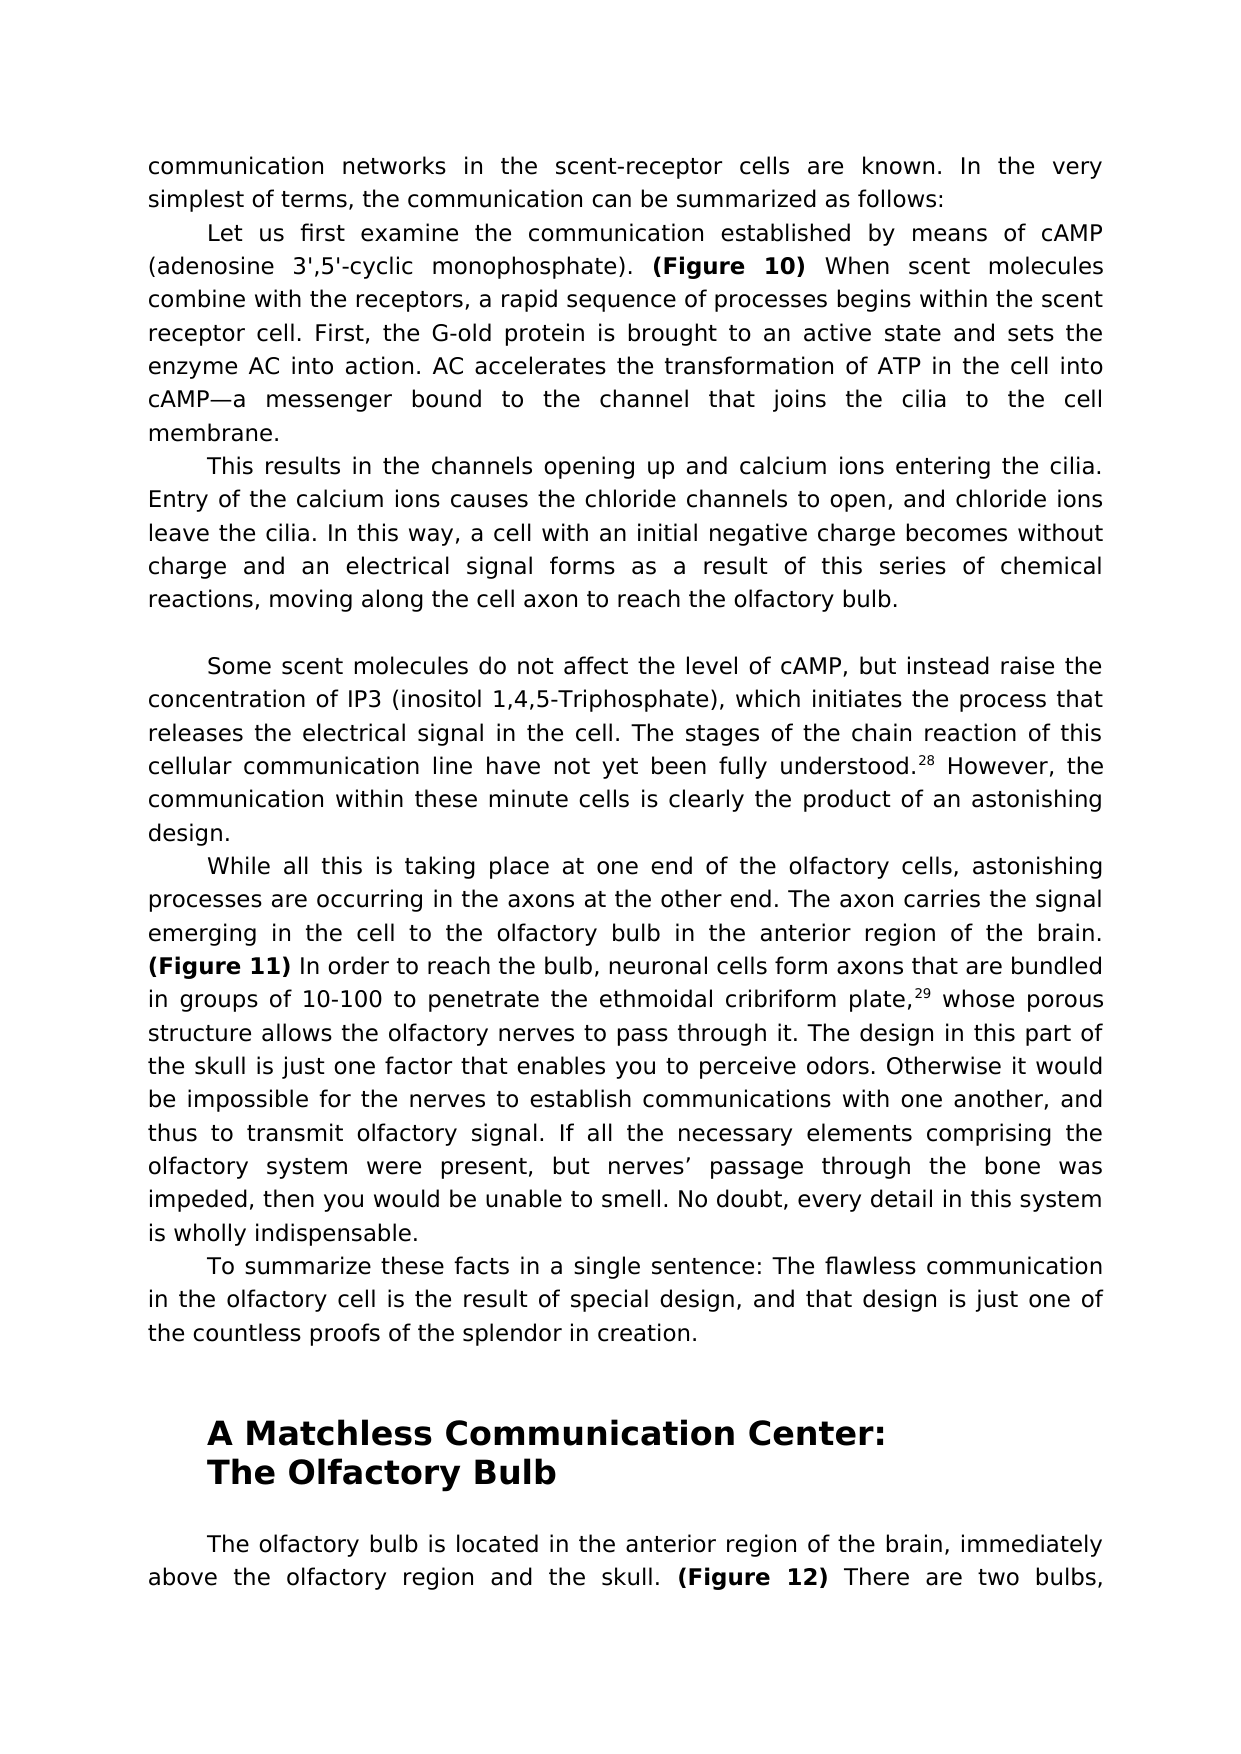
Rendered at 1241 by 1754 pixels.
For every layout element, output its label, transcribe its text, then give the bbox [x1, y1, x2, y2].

text communication networks in the scent-receptor cells are known. In the very simplest of terms, the communication can be summarized as follows: [148, 148, 1104, 214]
text The olfactory bulb is located in the anterior region of the brain, immediately above the olfactory region and the skull. (Figure 12) There are two bulbs, [148, 1525, 1104, 1592]
text The Olfactory Bulb [148, 1453, 1104, 1492]
text A Matchless Communication Center: [148, 1414, 1104, 1453]
text Let us first examine the communication established by means of cAMP (adenosine 3',5'-cyclic monophosphate). (Figure 10) When scent molecules combine with the receptors, a rapid sequence of processes begins within the scent receptor cell. First, the G-old protein is brought to an active state and sets the enzyme AC into action. AC accelerates the transformation of ATP in the cell into cAMP—a messenger bound to the channel that joins the cilia to the cell membrane. [148, 214, 1104, 448]
text Some scent molecules do not affect the level of cAMP, but instead raise the concentration of IP3 (inositol 1,4,5-Triphosphate), which initiates the process that releases the electrical signal in the cell. The stages of the chain reaction of this cellular communication line have not yet been fully understood. However, the communication within these minute cells is clearly the product of an astonishing design. [148, 648, 1104, 848]
text While all this is taking place at one end of the olfactory cells, astonishing processes are occurring in the axons at the other end. The axon carries the signal emerging in the cell to the olfactory bulb in the anterior region of the brain. (Figure 11) In order to reach the bulb, neuronal cells form axons that are bundled in groups of 10-100 to penetrate the ethmoidal cribriform plate, whose porous structure allows the olfactory nerves to pass through it. The design in this part of the skull is just one factor that enables you to perceive odors. Otherwise it would be impossible for the nerves to establish communications with one another, and thus to transmit olfactory signal. If all the necessary elements comprising the olfactory system were present, but nerves’ passage through the bone was impeded, then you would be unable to smell. No doubt, every detail in this system is wholly indispensable. [148, 848, 1104, 1248]
text This results in the channels opening up and calcium ions entering the cilia. Entry of the calcium ions causes the chloride channels to open, and chloride ions leave the cilia. In this way, a cell with an initial negative charge becomes without charge and an electrical signal forms as a result of this series of chemical reactions, moving along the cell axon to reach the olfactory bulb. [148, 448, 1104, 614]
text To summarize these facts in a single sentence: The flawless communication in the olfactory cell is the result of special design, and that design is just one of the countless proofs of the splendor in creation. [148, 1248, 1104, 1348]
